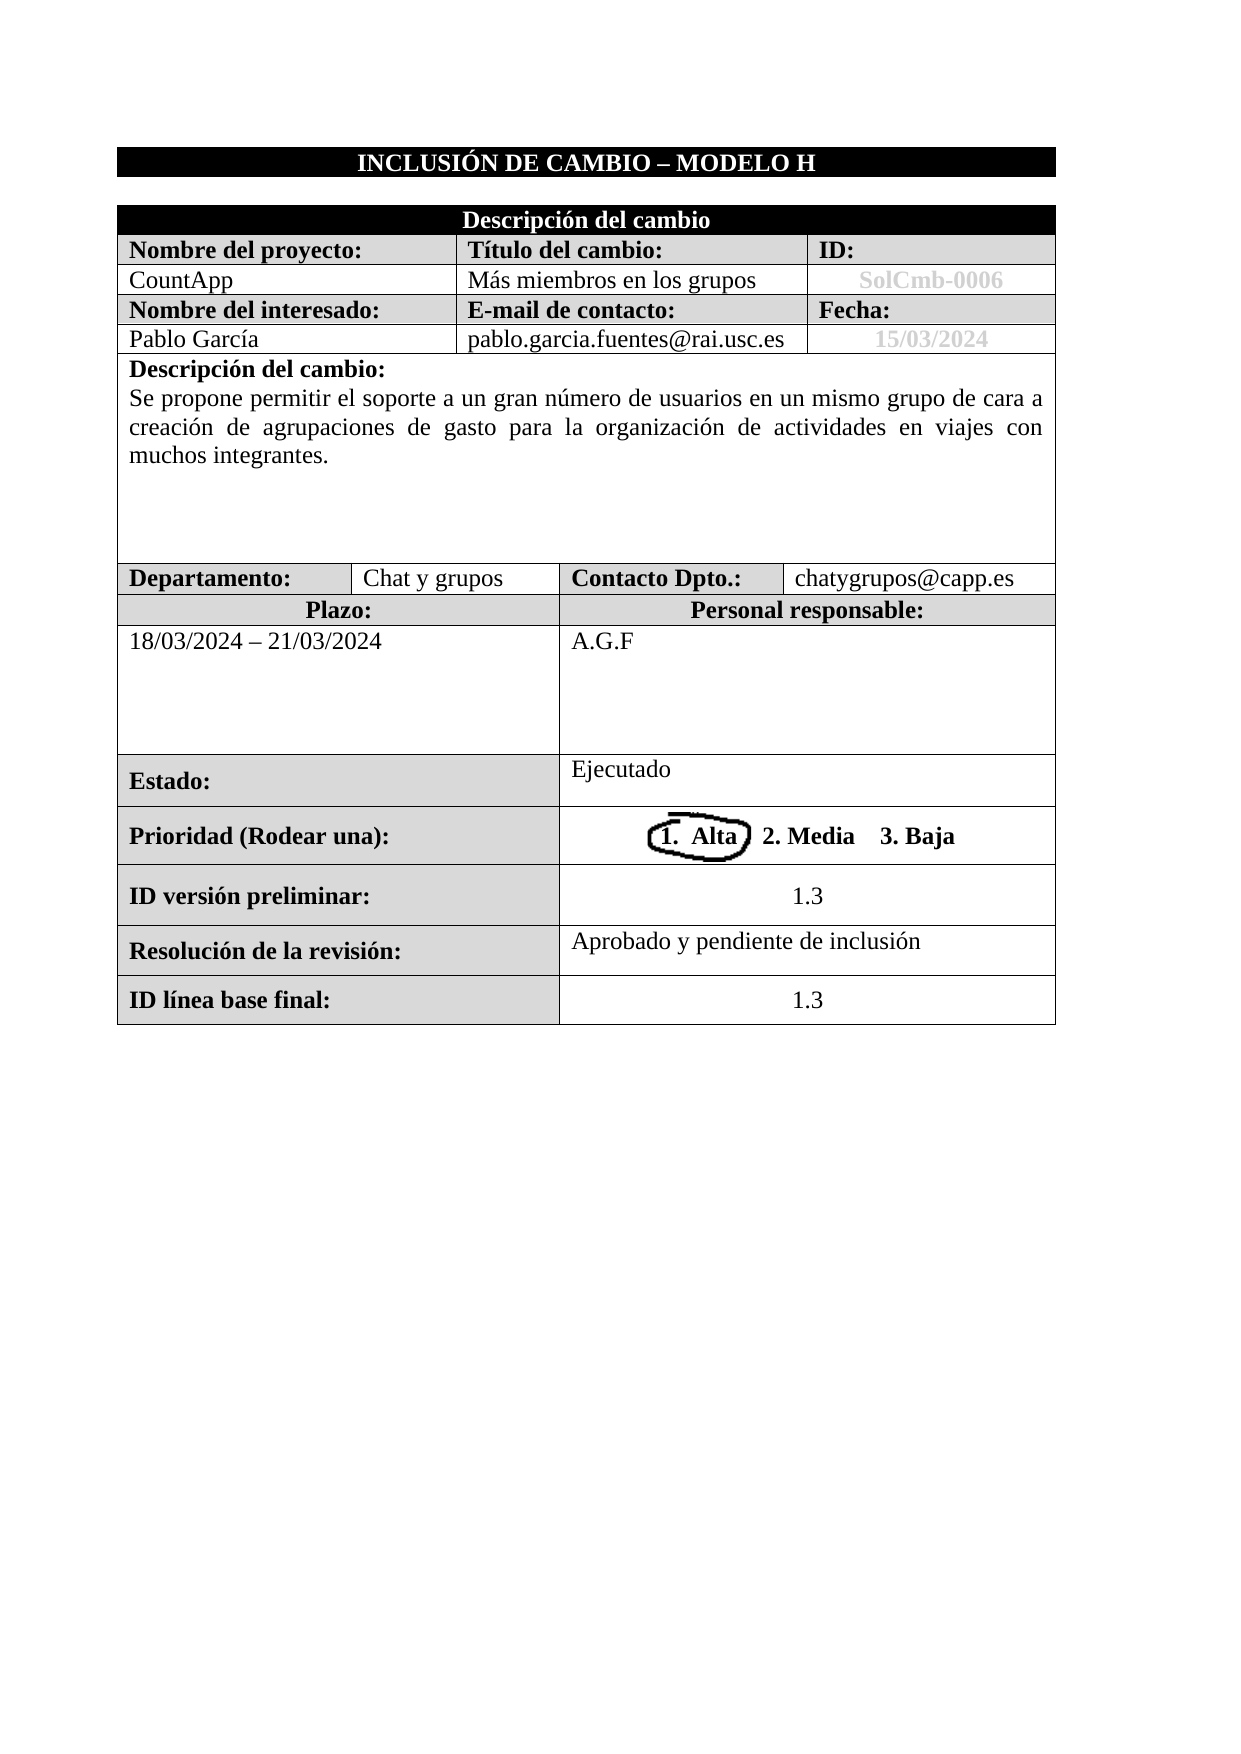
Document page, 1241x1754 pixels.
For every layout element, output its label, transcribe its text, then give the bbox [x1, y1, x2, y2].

table_cell Nombre del proyecto: [118, 235, 456, 264]
table_cell Estado: [118, 755, 559, 806]
table_cell Pablo García [118, 325, 456, 353]
table_cell 1. Alta 2. Media 3. Baja [560, 807, 1055, 864]
table_cell 15/03/2024 [808, 325, 1055, 353]
table_cell Ejecutado [560, 755, 1055, 806]
table_cell 1.3 [560, 865, 1055, 925]
table_cell ID línea base final: [118, 976, 559, 1024]
table_cell ID: [808, 235, 1055, 264]
table_header INCLUSIÓN DE CAMBIO – MODELO H [118, 148, 1055, 177]
table_cell Chat y grupos [352, 564, 559, 594]
table_cell 18/03/2024 – 21/03/2024 [118, 626, 559, 753]
table_cell Título del cambio: [457, 235, 807, 264]
table_cell E-mail de contacto: [457, 295, 807, 323]
table_cell Resolución de la revisión: [118, 926, 559, 975]
table_cell Descripción del cambio: Se propone permitir el soporte a un gran número de usuarios en un mismo grupo de cara a creación de agrupaciones de gasto para la organización de actividades en viajes con muchos integrantes. [118, 354, 1055, 562]
table_cell [118, 177, 1055, 205]
table_cell Personal responsable: [560, 595, 1055, 625]
table_cell Descripción del cambio [118, 205, 1055, 234]
table_cell CountApp [118, 265, 456, 294]
table_cell A.G.F [560, 626, 1055, 753]
table_cell Fecha: [808, 295, 1055, 323]
table_cell Aprobado y pendiente de inclusión [560, 926, 1055, 975]
table_cell 1.3 [560, 976, 1055, 1024]
table_cell SolCmb-0006 [808, 265, 1055, 294]
table_cell ID versión preliminar: [118, 865, 559, 925]
table_cell Departamento: [118, 564, 351, 594]
table_cell Prioridad (Rodear una): [118, 807, 559, 864]
table_cell Más miembros en los grupos [457, 265, 807, 294]
table_cell chatygrupos@capp.es [784, 564, 1055, 594]
table_cell Contacto Dpto.: [560, 564, 783, 594]
table_cell Nombre del interesado: [118, 295, 456, 323]
table_cell pablo.garcia.fuentes@rai.usc.es [457, 325, 807, 353]
table_cell Plazo: [118, 595, 559, 625]
